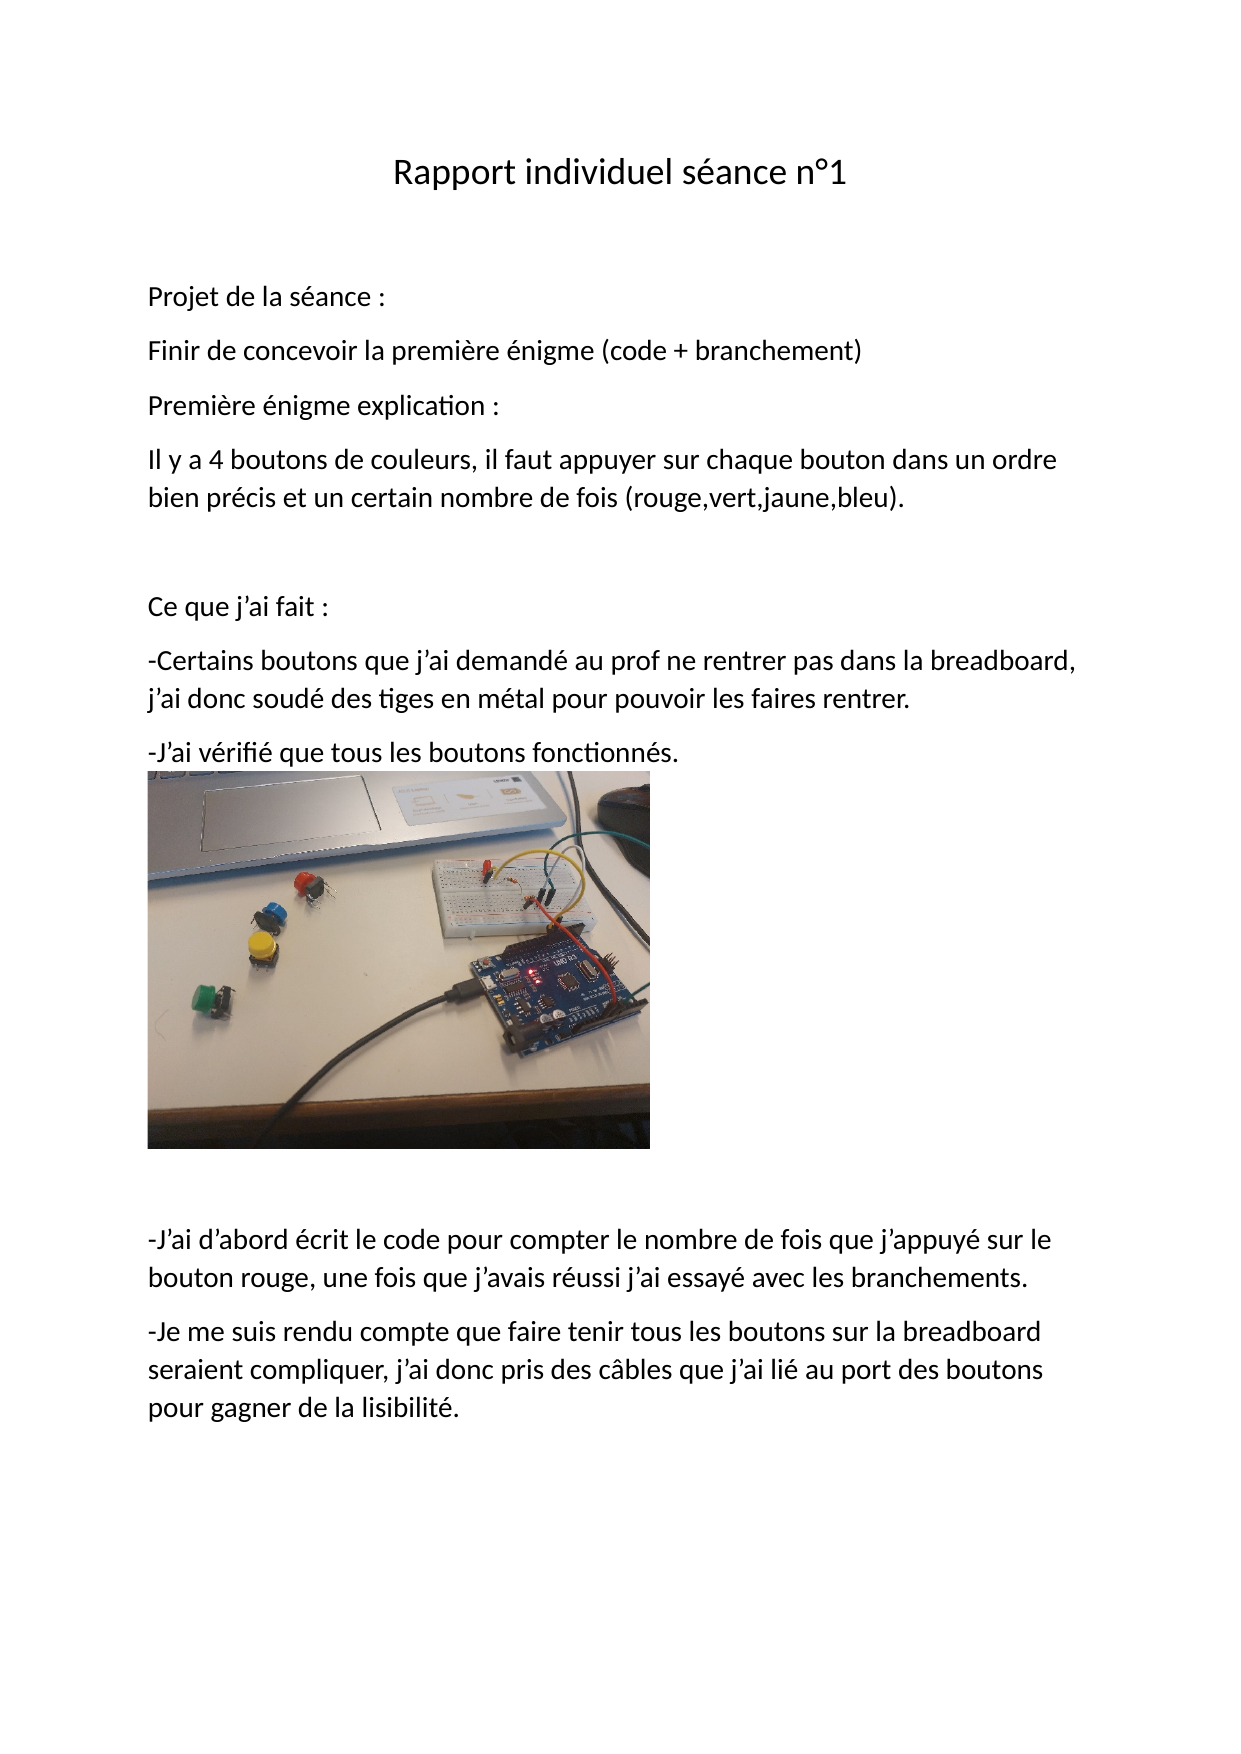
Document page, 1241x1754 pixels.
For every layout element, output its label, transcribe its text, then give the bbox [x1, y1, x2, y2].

text Ce que j’ai fait : [148, 588, 1093, 623]
text Rapport individuel séance n°1 [148, 148, 1093, 193]
text Finir de concevoir la première énigme (code + branchement) [148, 332, 1093, 368]
text -J’ai vérifié que tous les boutons fonctionnés. [148, 734, 1093, 1149]
text -Je me suis rendu compte que faire tenir tous les boutons sur la breadboard seraient compliquer, j’ai donc pris des câbles que j’ai lié au port des boutons pour gagner de la lisibilité. [148, 1313, 1093, 1424]
text -J’ai d’abord écrit le code pour compter le nombre de fois que j’appuyé sur le bouton rouge, une fois que j’avais réussi j’ai essayé avec les branchements. [148, 1221, 1093, 1295]
text Il y a 4 boutons de couleurs, il faut appuyer sur chaque bouton dans un ordre bien précis et un certain nombre de fois (rouge,vert,jaune,bleu). [148, 441, 1093, 514]
text Première énigme explication : [148, 387, 1093, 422]
text -Certains boutons que j’ai demandé au prof ne rentrer pas dans la breadboard, j’ai donc soudé des tiges en métal pour pouvoir les faires rentrer. [148, 642, 1093, 715]
text Projet de la séance : [148, 278, 1093, 314]
